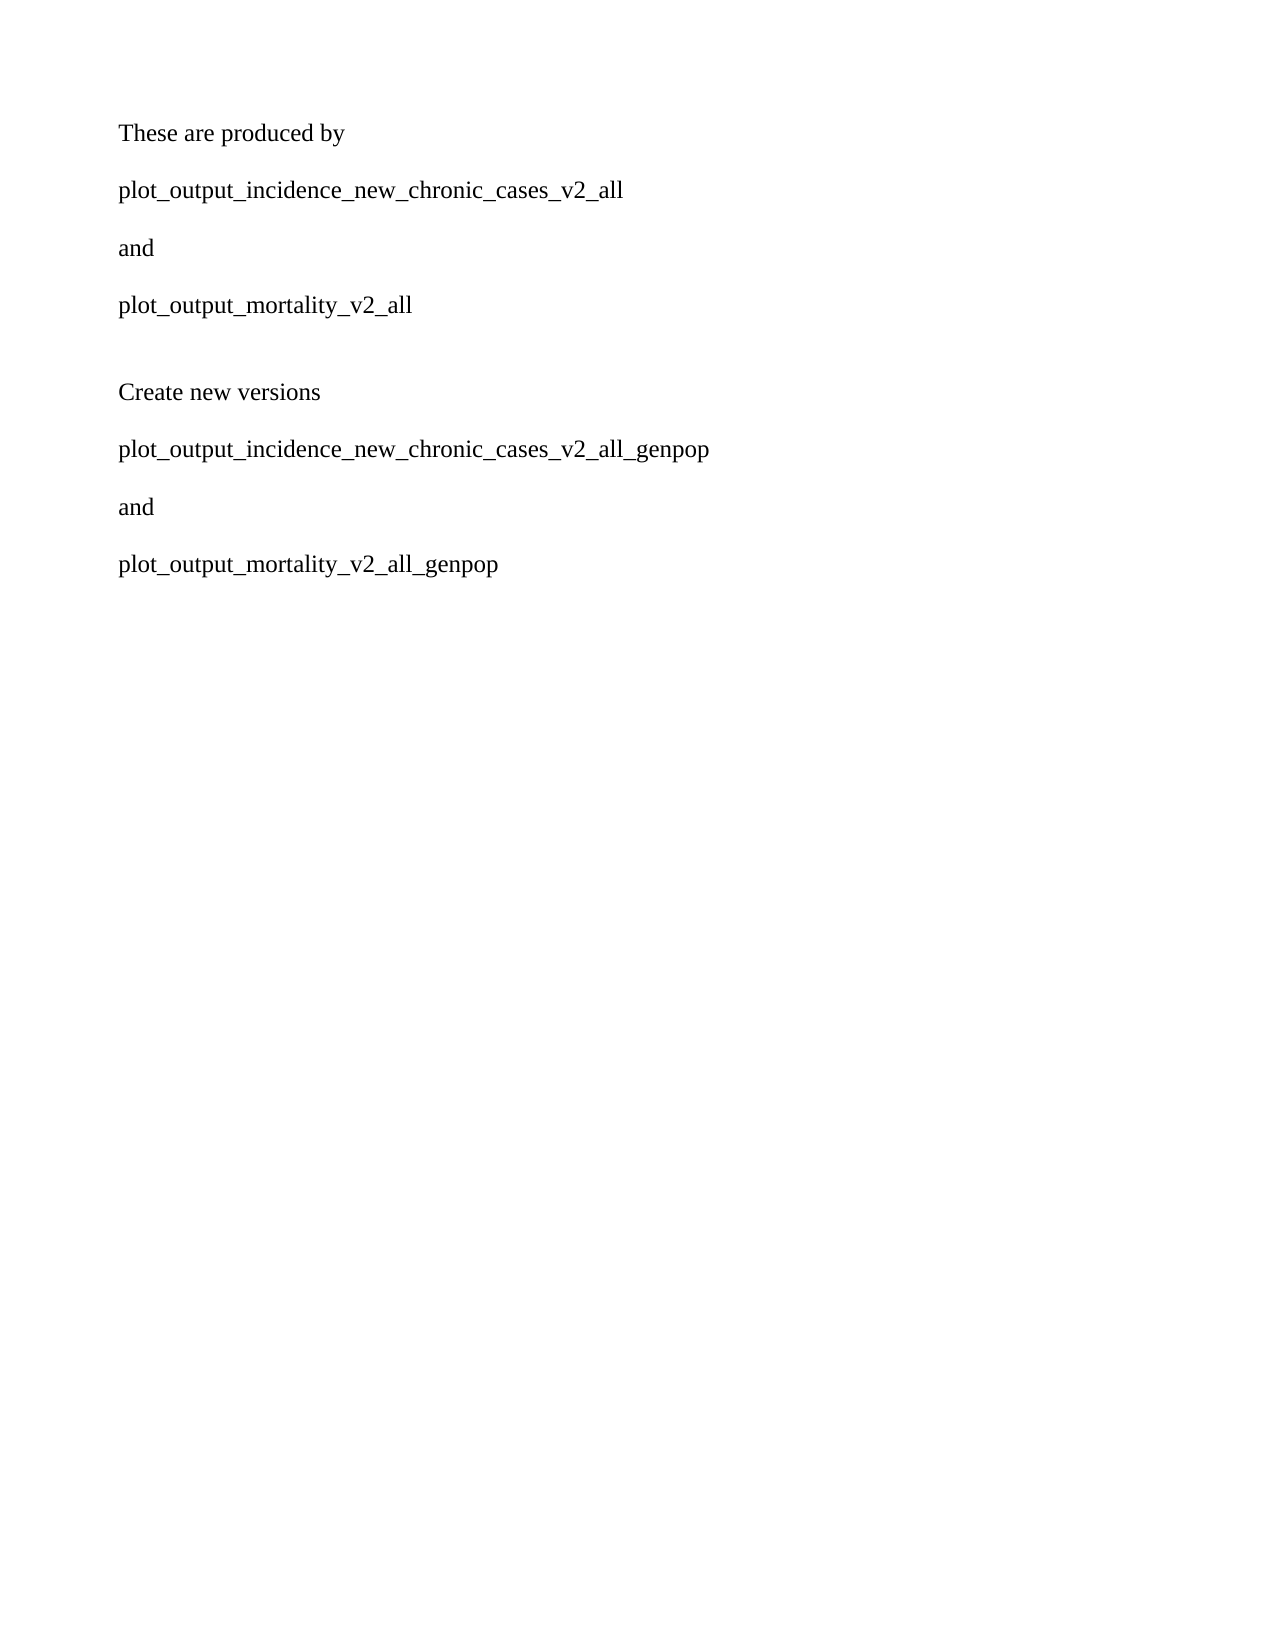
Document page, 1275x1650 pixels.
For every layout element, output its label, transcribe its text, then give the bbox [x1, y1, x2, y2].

text plot_output_mortality_v2_all_genpop [118, 549, 1157, 578]
text Create new versions [118, 377, 1157, 406]
text plot_output_incidence_new_chronic_cases_v2_all [118, 176, 1157, 204]
text plot_output_mortality_v2_all [118, 291, 1157, 319]
text and [118, 233, 1157, 262]
text and [118, 492, 1157, 521]
text These are produced by [118, 118, 1157, 147]
text plot_output_incidence_new_chronic_cases_v2_all_genpop [118, 434, 1157, 463]
